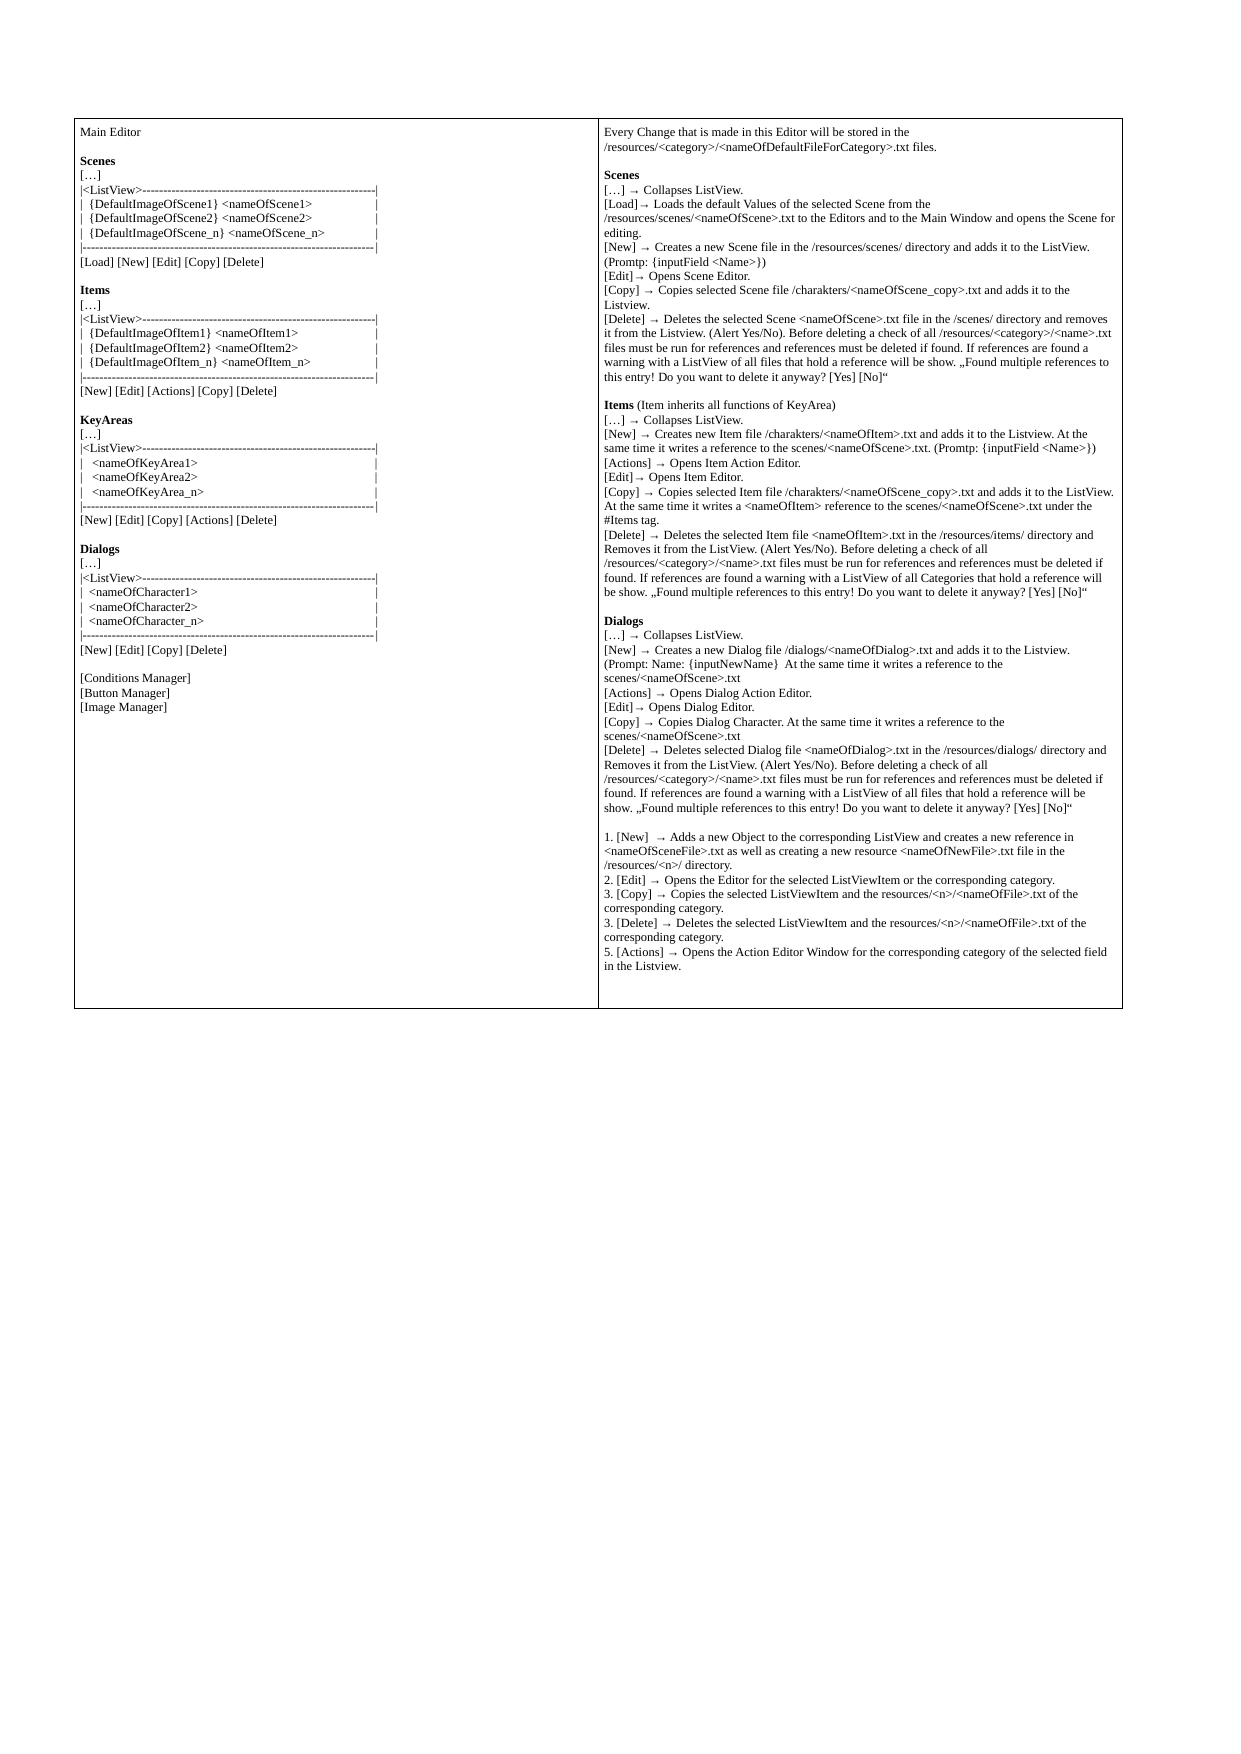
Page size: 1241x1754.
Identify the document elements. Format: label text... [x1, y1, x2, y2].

table_header Every Change that is made in this Editor will be stored in the /resources/<category>/<nameOfDefaultFileForCategory>.txt files. Scenes […] → Collapses ListView. [Load]→ Loads the default Values of the selected Scene from the /resources/scenes/<nameOfScene>.txt to the Editors and to the Main Window and opens the Scene for editing. [New] → Creates a new Scene file in the /resources/scenes/ directory and adds it to the ListView. (Promtp: {inputField <Name>}) [Edit]→ Opens Scene Editor. [Copy] → Copies selected Scene file /charakters/<nameOfScene_copy>.txt and adds it to the Listview. [Delete] → Deletes the selected Scene <nameOfScene>.txt file in the /scenes/ directory and removes it from the Listview. (Alert Yes/No). Before deleting a check of all /resources/<category>/<name>.txt files must be run for references and references must be deleted if found. If references are found a warning with a ListView of all files that hold a reference will be show. „Found multiple references to this entry! Do you want to delete it anyway? [Yes] [No]“ Items (Item inherits all functions of KeyArea) […] → Collapses ListView. [New] → Creates new Item file /charakters/<nameOfItem>.txt and adds it to the Listview. At the same time it writes a reference to the scenes/<nameOfScene>.txt. (Promtp: {inputField <Name>}) [Actions] → Opens Item Action Editor. [Edit]→ Opens Item Editor. [Copy] → Copies selected Item file /charakters/<nameOfScene_copy>.txt and adds it to the ListView. At the same time it writes a <nameOfItem> reference to the scenes/<nameOfScene>.txt under the #Items tag. [Delete] → Deletes the selected Item file <nameOfItem>.txt in the /resources/items/ directory and Removes it from the ListView. (Alert Yes/No). Before deleting a check of all /resources/<category>/<name>.txt files must be run for references and references must be deleted if found. If references are found a warning with a ListView of all Categories that hold a reference will be show. „Found multiple references to this entry! Do you want to delete it anyway? [Yes] [No]“ Dialogs […] → Collapses ListView. [New] → Creates a new Dialog file /dialogs/<nameOfDialog>.txt and adds it to the Listview. (Prompt: Name: {inputNewName} At the same time it writes a reference to the scenes/<nameOfScene>.txt [Actions] → Opens Dialog Action Editor. [Edit]→ Opens Dialog Editor. [Copy] → Copies Dialog Character. At the same time it writes a reference to the scenes/<nameOfScene>.txt [Delete] → Deletes selected Dialog file <nameOfDialog>.txt in the /resources/dialogs/ directory and Removes it from the ListView. (Alert Yes/No). Before deleting a check of all /resources/<category>/<name>.txt files must be run for references and references must be deleted if found. If references are found a warning with a ListView of all files that hold a reference will be show. „Found multiple references to this entry! Do you want to delete it anyway? [Yes] [No]“ 1. [New] → Adds a new Object to the corresponding ListView and creates a new reference in <nameOfSceneFile>.txt as well as creating a new resource <nameOfNewFile>.txt file in the /resources/<n>/ directory. 2. [Edit] → Opens the Editor for the selected ListViewItem or the corresponding category. 3. [Copy] → Copies the selected ListViewItem and the resources/<n>/<nameOfFile>.txt of the corresponding category. 3. [Delete] → Deletes the selected ListViewItem and the resources/<n>/<nameOfFile>.txt of the corresponding category. 5. [Actions] → Opens the Action Editor Window for the corresponding category of the selected field in the Listview. [599, 119, 1122, 1007]
table_header Main Editor Scenes […] |<ListView>--------------------------------------------------------| | {DefaultImageOfScene1} <nameOfScene1> | | {DefaultImageOfScene2} <nameOfScene2> | | {DefaultImageOfScene_n} <nameOfScene_n> | |---------------------------------------------------------------------- | [Load] [New] [Edit] [Copy] [Delete] Items […] |<ListView>--------------------------------------------------------| | {DefaultImageOfItem1} <nameOfItem1> | | {DefaultImageOfItem2} <nameOfItem2> | | {DefaultImageOfItem_n} <nameOfItem_n> | |---------------------------------------------------------------------- | [New] [Edit] [Actions] [Copy] [Delete] KeyAreas […] |<ListView>--------------------------------------------------------| | <nameOfKeyArea1> | | <nameOfKeyArea2> | | <nameOfKeyArea_n> | |---------------------------------------------------------------------- | [New] [Edit] [Copy] [Actions] [Delete] Dialogs […] |<ListView>--------------------------------------------------------| | <nameOfCharacter1> | | <nameOfCharacter2> | | <nameOfCharacter_n> | |---------------------------------------------------------------------- | [New] [Edit] [Copy] [Delete] [Conditions Manager] [Button Manager] [Image Manager] [75, 119, 598, 1007]
